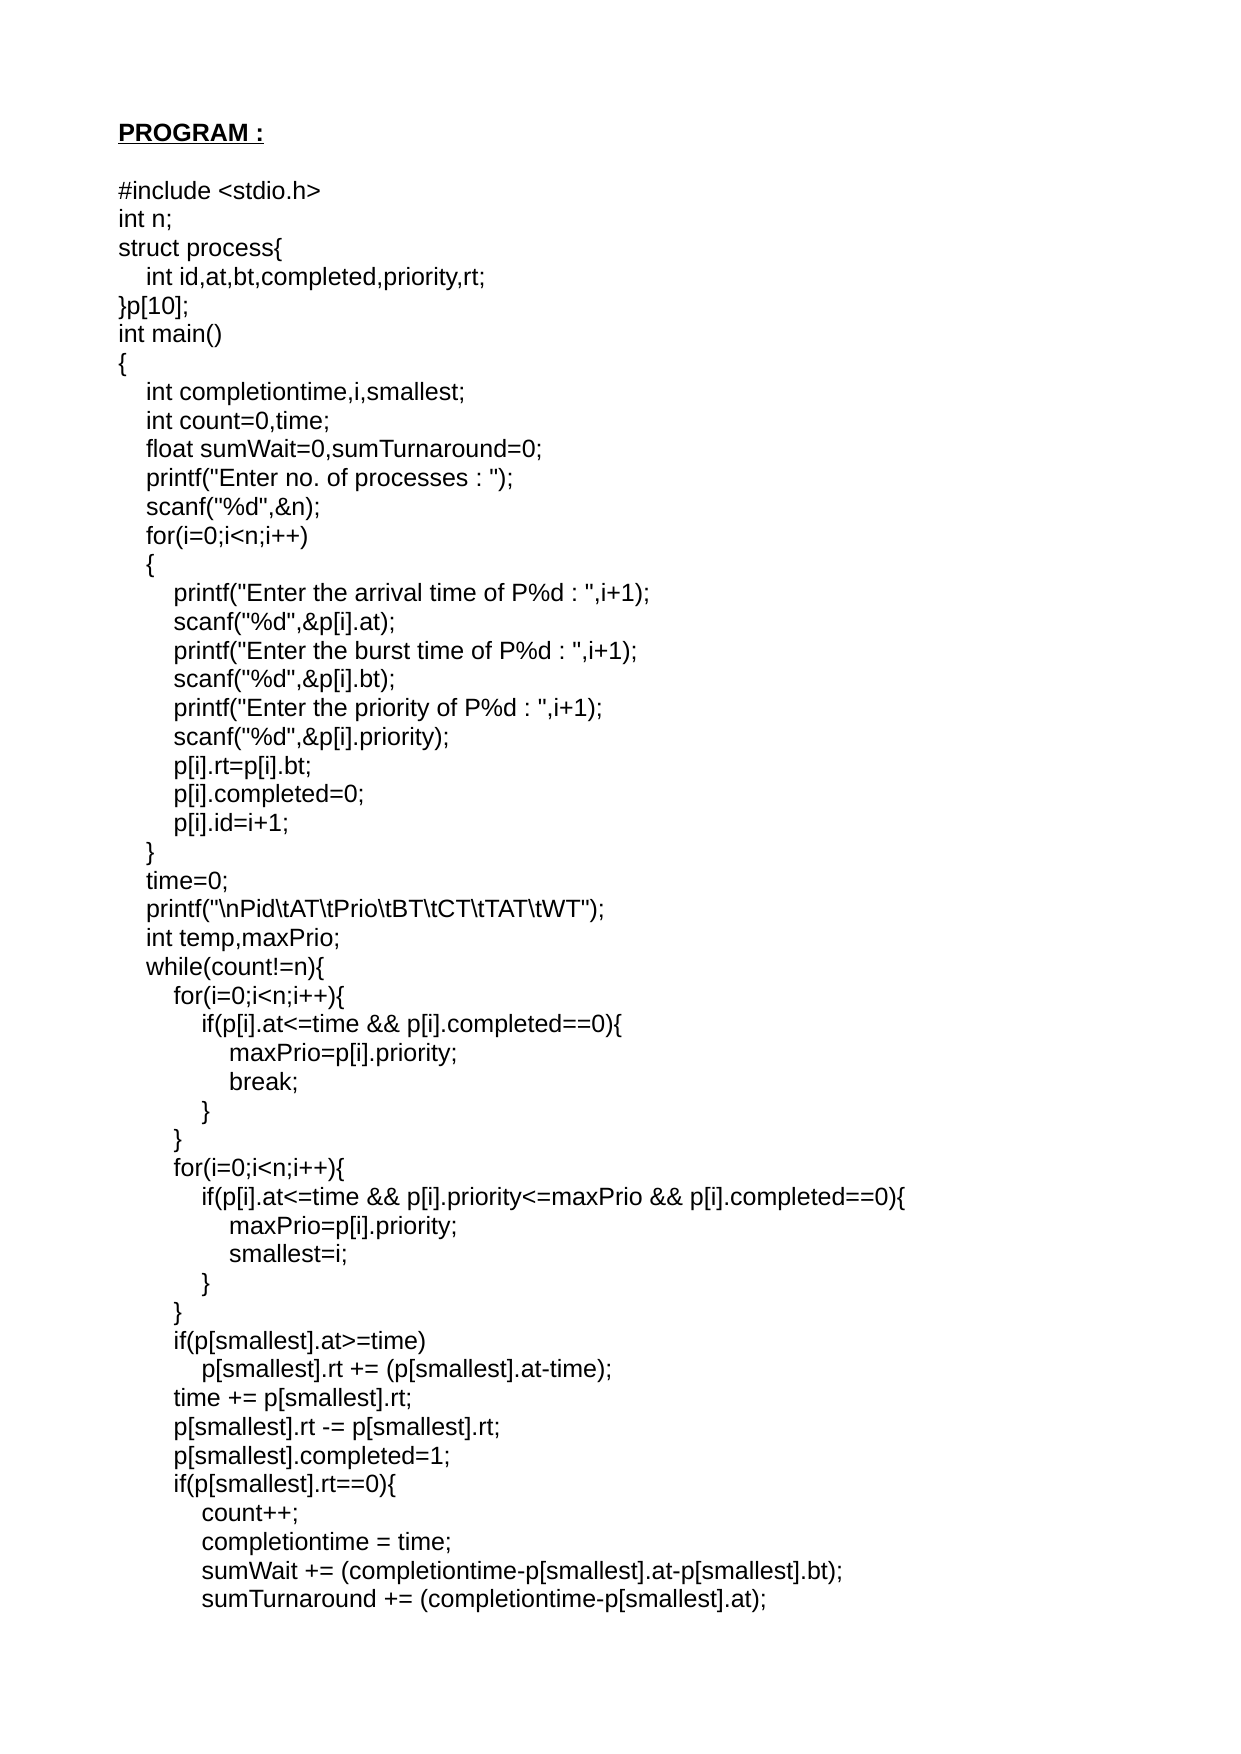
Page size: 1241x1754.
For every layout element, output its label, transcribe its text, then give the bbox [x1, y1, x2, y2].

text for(i=0;i<n;i++){ [118, 1153, 1122, 1182]
text scanf("%d",&p[i].at); [118, 607, 1122, 636]
text p[smallest].rt += (p[smallest].at-time); [118, 1354, 1122, 1383]
text scanf("%d",&p[i].priority); [118, 722, 1122, 751]
text while(count!=n){ [118, 952, 1122, 981]
text printf("Enter the arrival time of P%d : ",i+1); [118, 578, 1122, 607]
text time=0; [118, 866, 1122, 894]
text time += p[smallest].rt; [118, 1383, 1122, 1412]
text maxPrio=p[i].priority; [118, 1211, 1122, 1239]
text }p[10]; [118, 291, 1122, 319]
text int count=0,time; [118, 406, 1122, 434]
text { [118, 348, 1122, 377]
text } [118, 1096, 1122, 1124]
text break; [118, 1067, 1122, 1096]
text printf("Enter the burst time of P%d : ",i+1); [118, 636, 1122, 664]
text scanf("%d",&n); [118, 492, 1122, 521]
text scanf("%d",&p[i].bt); [118, 664, 1122, 693]
text p[smallest].completed=1; [118, 1441, 1122, 1469]
text if(p[smallest].rt==0){ [118, 1469, 1122, 1498]
text int n; [118, 204, 1122, 233]
text printf("Enter no. of processes : "); [118, 463, 1122, 492]
text struct process{ [118, 233, 1122, 262]
text } [118, 1297, 1122, 1326]
text int main() [118, 319, 1122, 348]
text p[i].completed=0; [118, 779, 1122, 808]
text completiontime = time; [118, 1527, 1122, 1556]
text } [118, 1124, 1122, 1153]
text if(p[i].at<=time && p[i].completed==0){ [118, 1009, 1122, 1038]
text int id,at,bt,completed,priority,rt; [118, 262, 1122, 291]
text smallest=i; [118, 1239, 1122, 1268]
text PROGRAM : [118, 118, 1122, 147]
text if(p[smallest].at>=time) [118, 1326, 1122, 1354]
text printf("\nPid\tAT\tPrio\tBT\tCT\tTAT\tWT"); [118, 894, 1122, 923]
text } [118, 837, 1122, 866]
text int temp,maxPrio; [118, 923, 1122, 952]
text p[i].id=i+1; [118, 808, 1122, 837]
text } [118, 1268, 1122, 1297]
text sumTurnaround += (completiontime-p[smallest].at); [118, 1584, 1122, 1613]
text if(p[i].at<=time && p[i].priority<=maxPrio && p[i].completed==0){ [118, 1182, 1122, 1211]
text sumWait += (completiontime-p[smallest].at-p[smallest].bt); [118, 1556, 1122, 1584]
text { [118, 549, 1122, 578]
text p[smallest].rt -= p[smallest].rt; [118, 1412, 1122, 1441]
text p[i].rt=p[i].bt; [118, 751, 1122, 779]
text #include <stdio.h> [118, 176, 1122, 204]
text for(i=0;i<n;i++){ [118, 981, 1122, 1009]
text for(i=0;i<n;i++) [118, 521, 1122, 549]
text int completiontime,i,smallest; [118, 377, 1122, 406]
text count++; [118, 1498, 1122, 1527]
text float sumWait=0,sumTurnaround=0; [118, 434, 1122, 463]
text printf("Enter the priority of P%d : ",i+1); [118, 693, 1122, 722]
text maxPrio=p[i].priority; [118, 1038, 1122, 1067]
